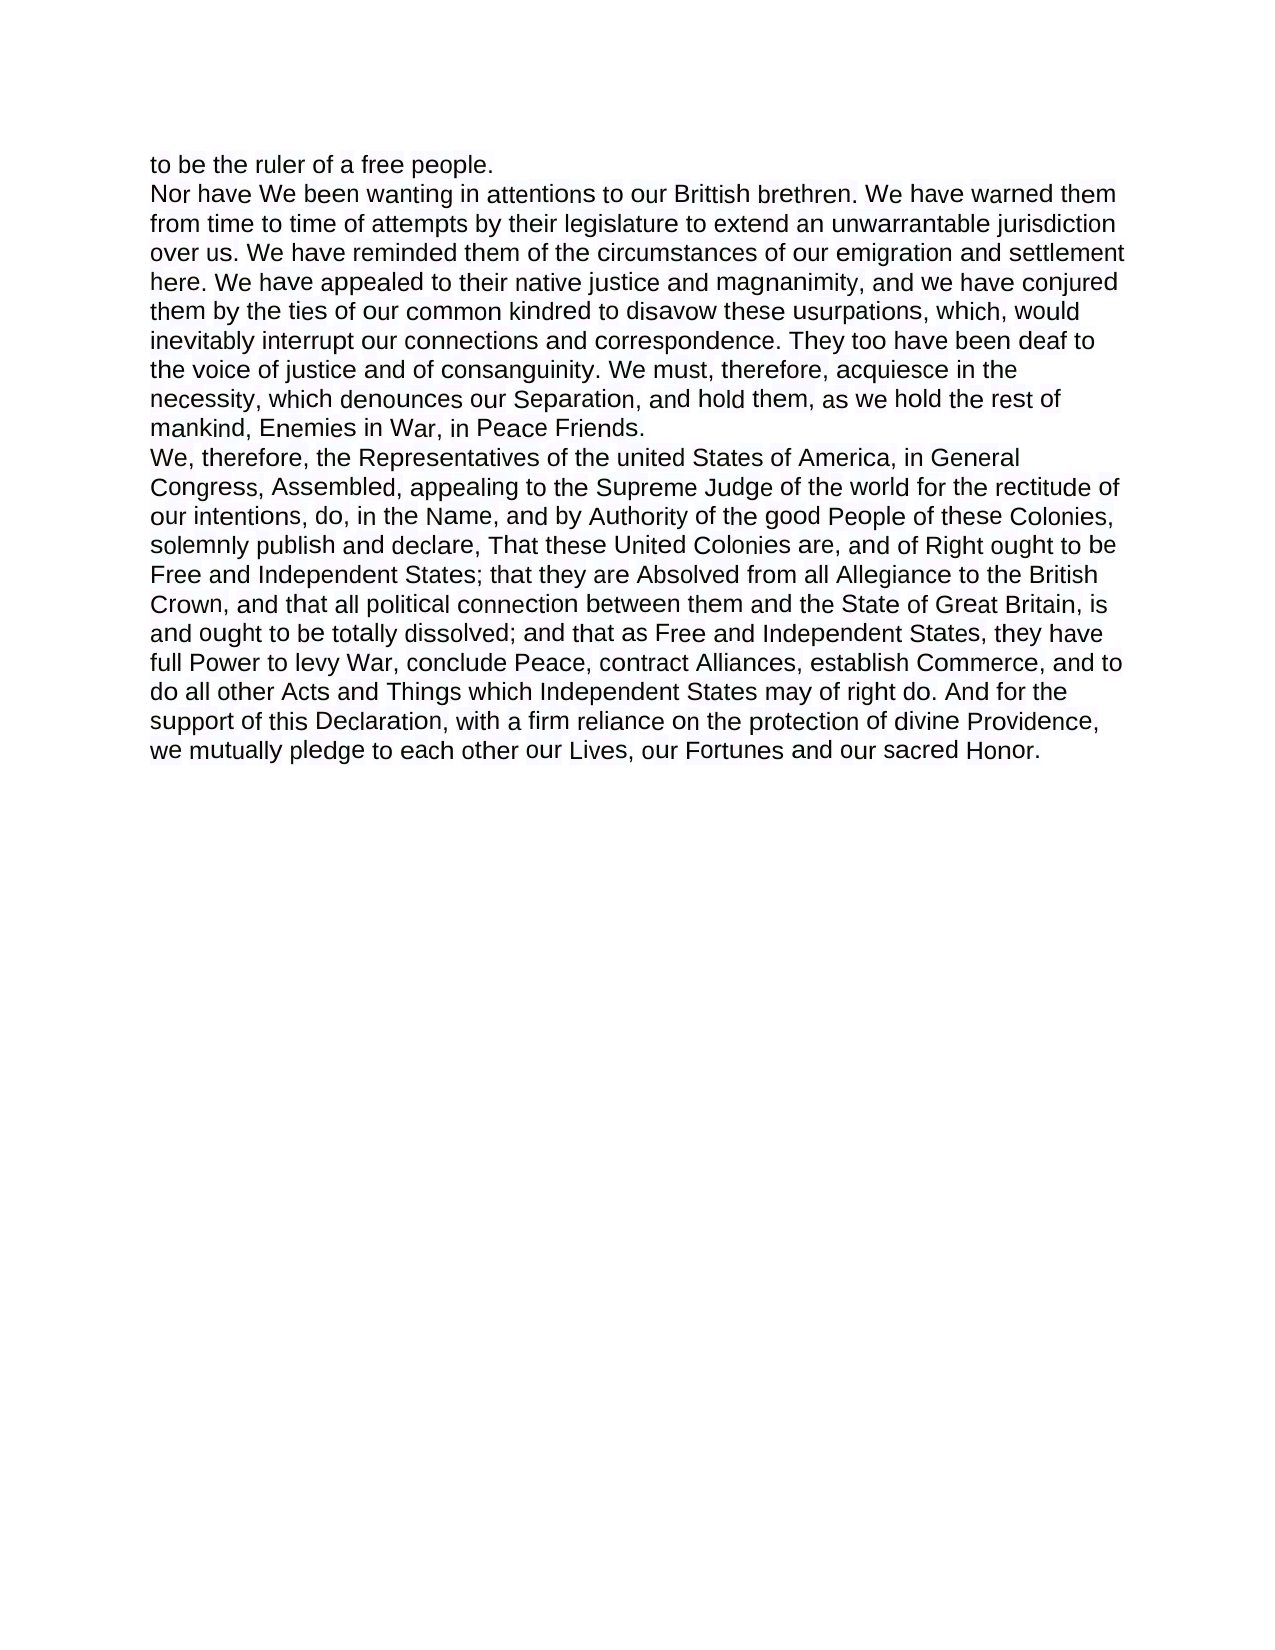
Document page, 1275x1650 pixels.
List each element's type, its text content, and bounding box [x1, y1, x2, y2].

text In every stage of these Oppressions We have Petitioned for Redress in the most humble terms: Our repeated Petitions have been answered only by repeated injury. A Prince whose character is thus marked by every act which may define a Tyrant, is unfit to be the ruler of a free people. [487, 150, 1125, 179]
text Nor have We been wanting in attentions to our Brittish brethren. We have warned them from time to time of attempts by their legislature to extend an unwarrantable jurisdiction over us. We have reminded them of the circumstances of our emigration and settlement here. We have appealed to their native justice and magnanimity, and we have conjured them by the ties of our common kindred to disavow these usurpations, which, would inevitably interrupt our connections and correspondence. They too have been deaf to the voice of justice and of consanguinity. We must, therefore, acquiesce in the necessity, which denounces our Separation, and hold them, as we hold the rest of mankind, Enemies in War, in Peace Friends. [150, 179, 1125, 443]
text We, therefore, the Representatives of the united States of America, in General Congress, Assembled, appealing to the Supreme Judge of the world for the rectitude of our intentions, do, in the Name, and by Authority of the good People of these Colonies, solemnly publish and declare, That these United Colonies are, and of Right ought to be Free and Independent States; that they are Absolved from all Allegiance to the British Crown, and that all political connection between them and the State of Great Britain, is and ought to be totally dissolved; and that as Free and Independent States, they have full Power to levy War, conclude Peace, contract Alliances, establish Commerce, and to do all other Acts and Things which Independent States may of right do. And for the support of this Declaration, with a firm reliance on the protection of divine Providence, we mutually pledge to each other our Lives, our Fortunes and our sacred Honor. [1002, 443, 1125, 765]
